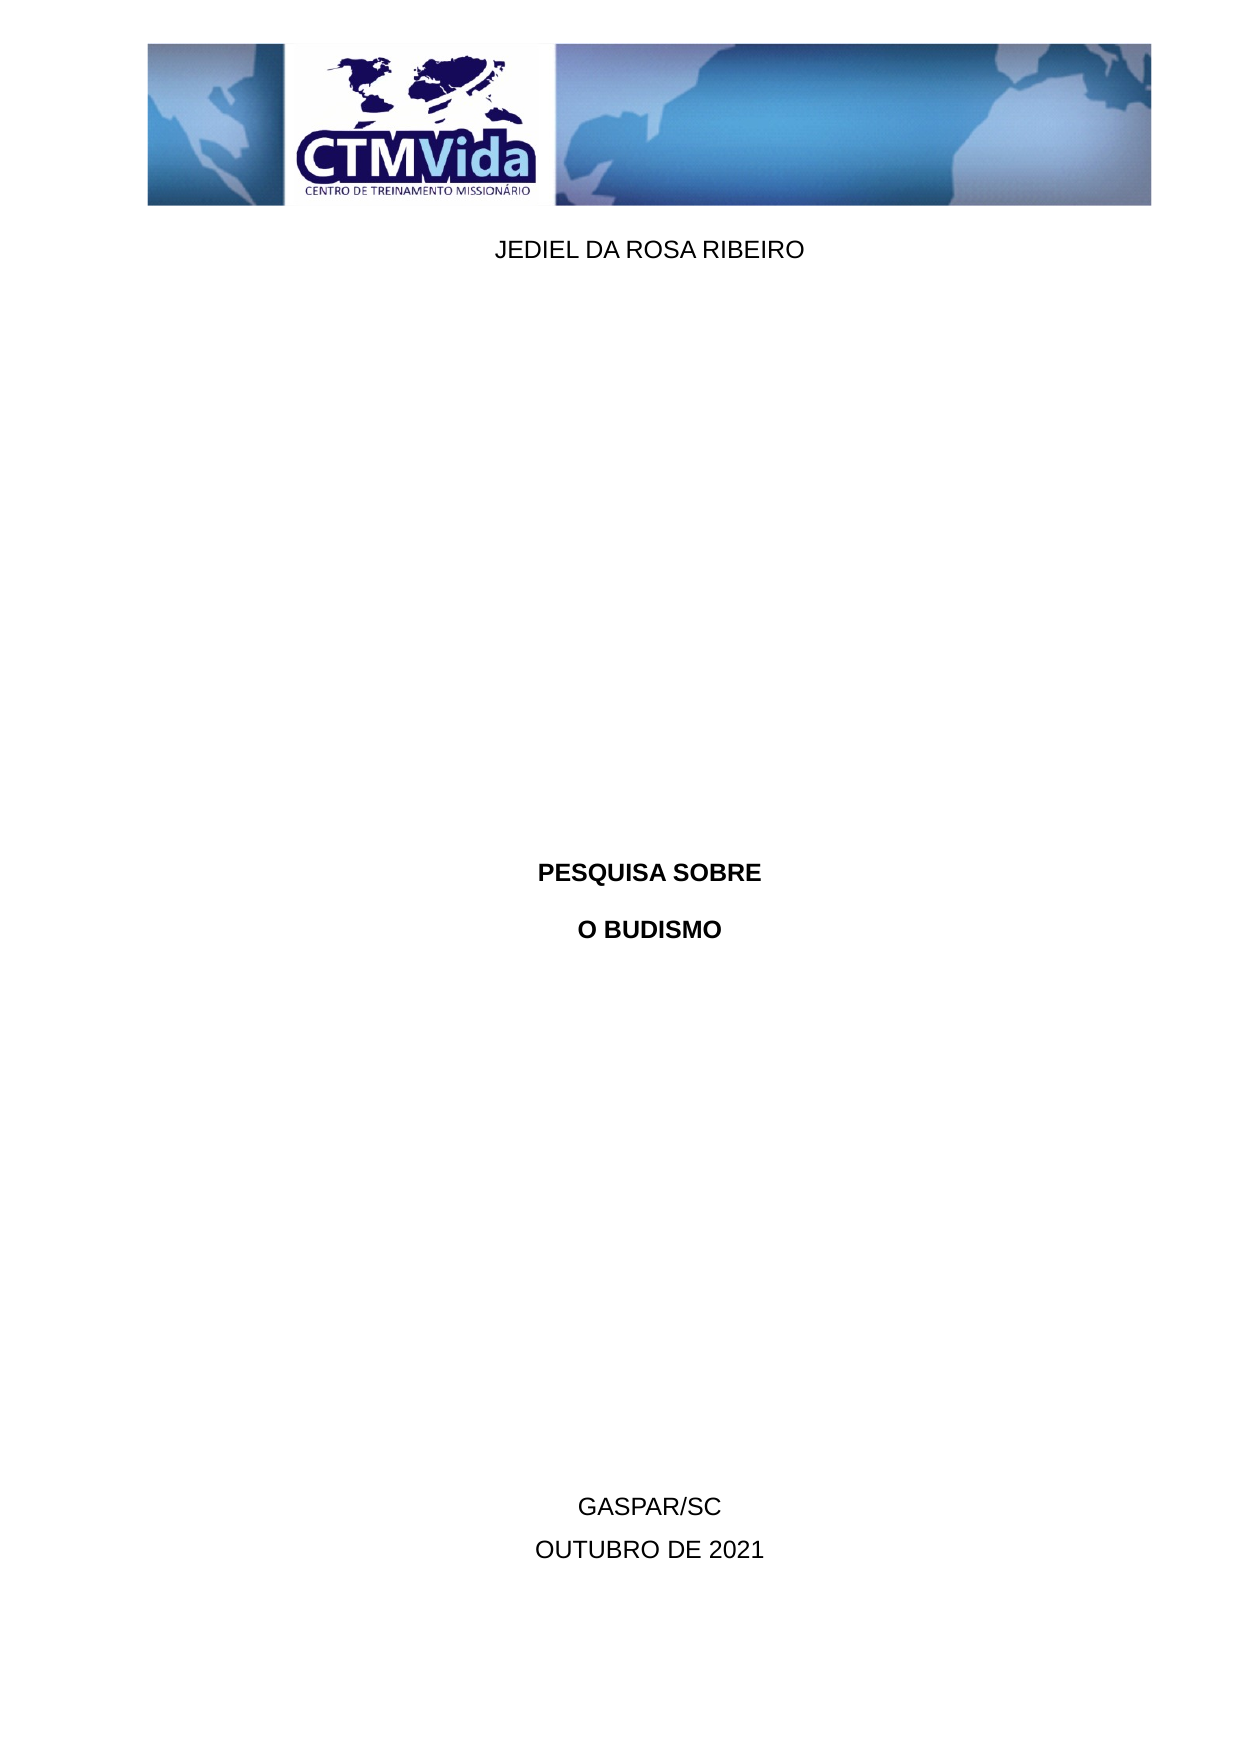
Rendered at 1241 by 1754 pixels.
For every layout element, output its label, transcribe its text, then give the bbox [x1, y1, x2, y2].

text PESQUISA SOBRE [177, 857, 1122, 886]
picture [147, 43, 1152, 206]
text JEDIEL DA ROSA RIBEIRO [177, 235, 1122, 264]
text GASPAR/SC OUTUBRO DE 2021 [177, 1492, 1122, 1564]
text O BUDISMO [177, 915, 1122, 944]
